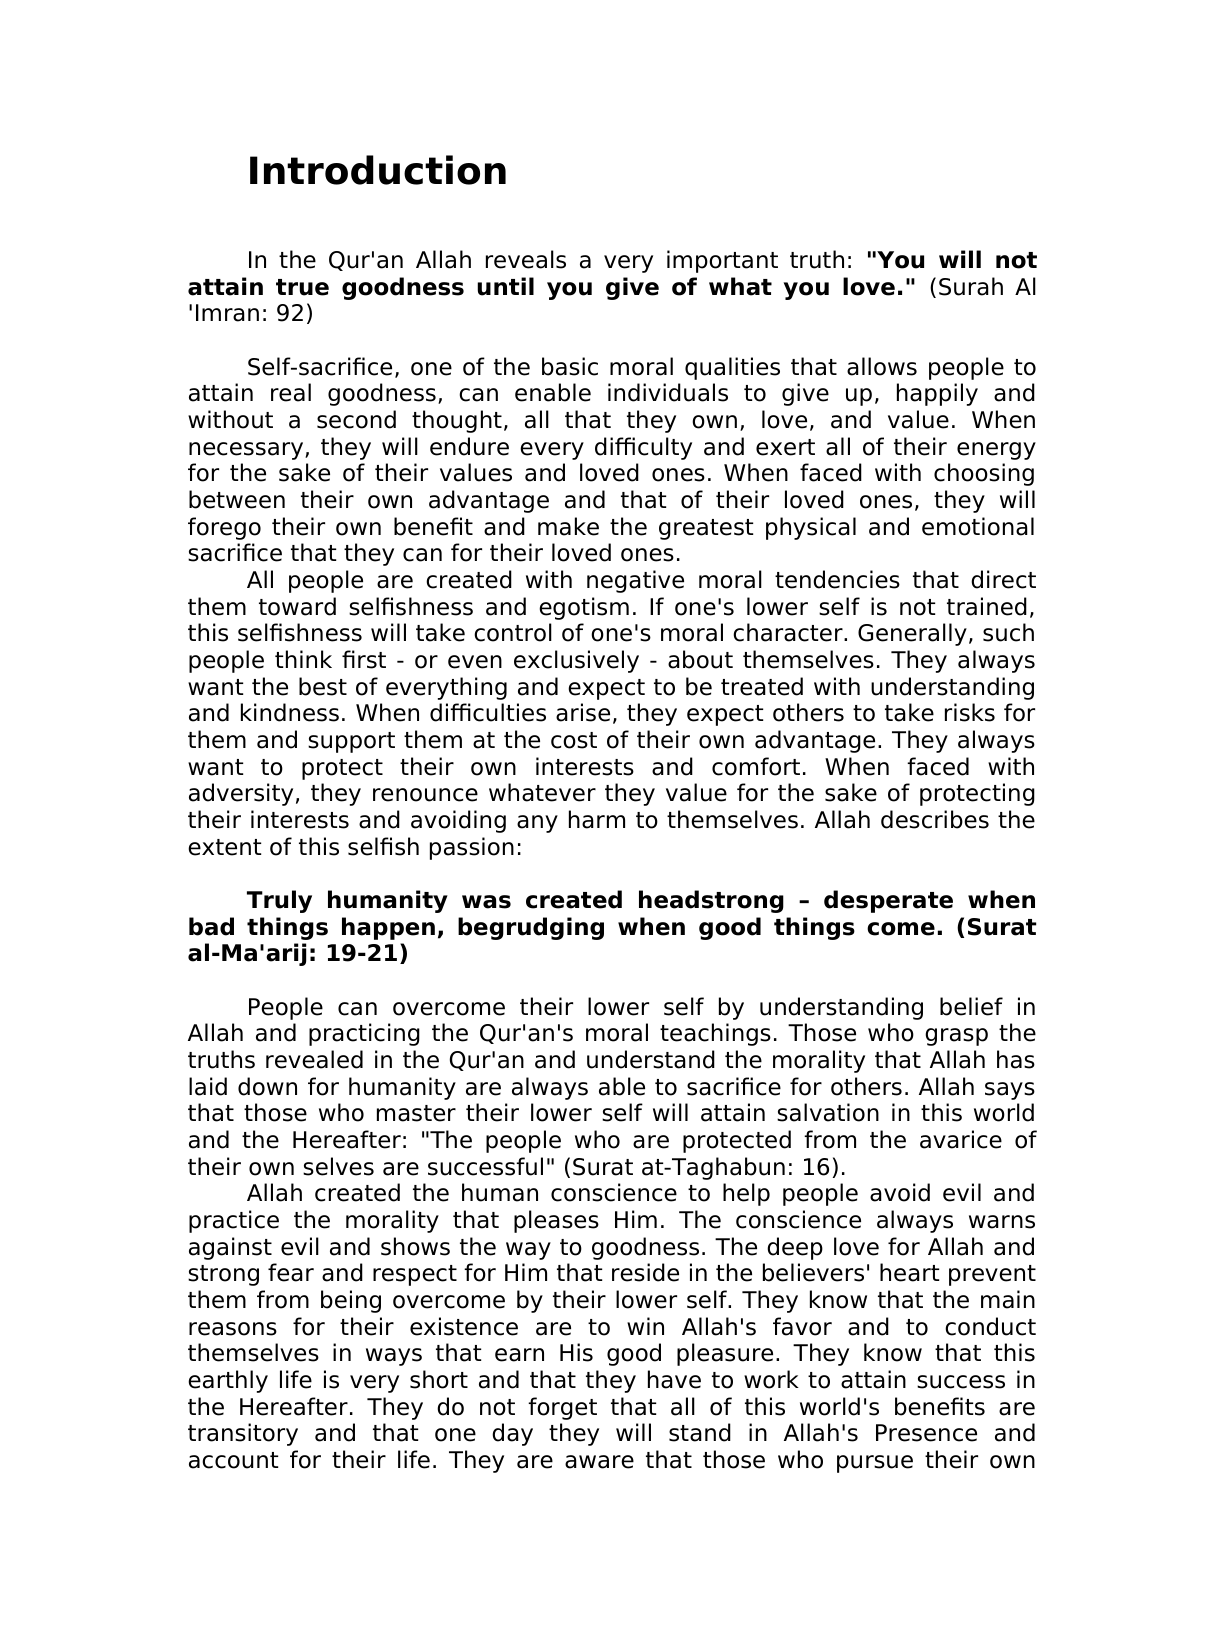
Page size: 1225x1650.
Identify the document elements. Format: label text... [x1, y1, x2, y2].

text In the Qur'an Allah reveals a very important truth: "You will not attain true goodness until you give of what you love." (Surah Al 'Imran: 92) [187, 247, 1037, 327]
text Truly humanity was created headstrong – desperate when bad things happen, begrudging when good things come. (Surat al-Ma'arij: 19-21) [187, 887, 1037, 967]
text Self-sacrifice, one of the basic moral qualities that allows people to attain real goodness, can enable individuals to give up, happily and without a second thought, all that they own, love, and value. When necessary, they will endure every difficulty and exert all of their energy for the sake of their values and loved ones. When faced with choosing between their own advantage and that of their loved ones, they will forego their own benefit and make the greatest physical and emotional sacrifice that they can for their loved ones. [187, 354, 1037, 567]
text All people are created with negative moral tendencies that direct them toward selfishness and egotism. If one's lower self is not trained, this selfishness will take control of one's moral character. Generally, such people think first - or even exclusively - about themselves. They always want the best of everything and expect to be treated with understanding and kindness. When difficulties arise, they expect others to take risks for them and support them at the cost of their own advantage. They always want to protect their own interests and comfort. When faced with adversity, they renounce whatever they value for the sake of protecting their interests and avoiding any harm to themselves. Allah describes the extent of this selfish passion: [187, 567, 1037, 860]
text People can overcome their lower self by understanding belief in Allah and practicing the Qur'an's moral teachings. Those who grasp the truths revealed in the Qur'an and understand the morality that Allah has laid down for humanity are always able to sacrifice for others. Allah says that those who master their lower self will attain salvation in this world and the Hereafter: "The people who are protected from the avarice of their own selves are successful" (Surat at-Taghabun: 16). [187, 994, 1037, 1180]
text Introduction [187, 150, 1020, 194]
text Allah created the human conscience to help people avoid evil and practice the morality that pleases Him. The conscience always warns against evil and shows the way to goodness. The deep love for Allah and strong fear and respect for Him that reside in the believers' heart prevent them from being overcome by their lower self. They know that the main reasons for their existence are to win Allah's favor and to conduct themselves in ways that earn His good pleasure. They know that this earthly life is very short and that they have to work to attain success in the Hereafter. They do not forget that all of this world's benefits are transitory and that one day they will stand in Allah's Presence and account for their life. They are aware that those who pursue their own [187, 1180, 1037, 1474]
